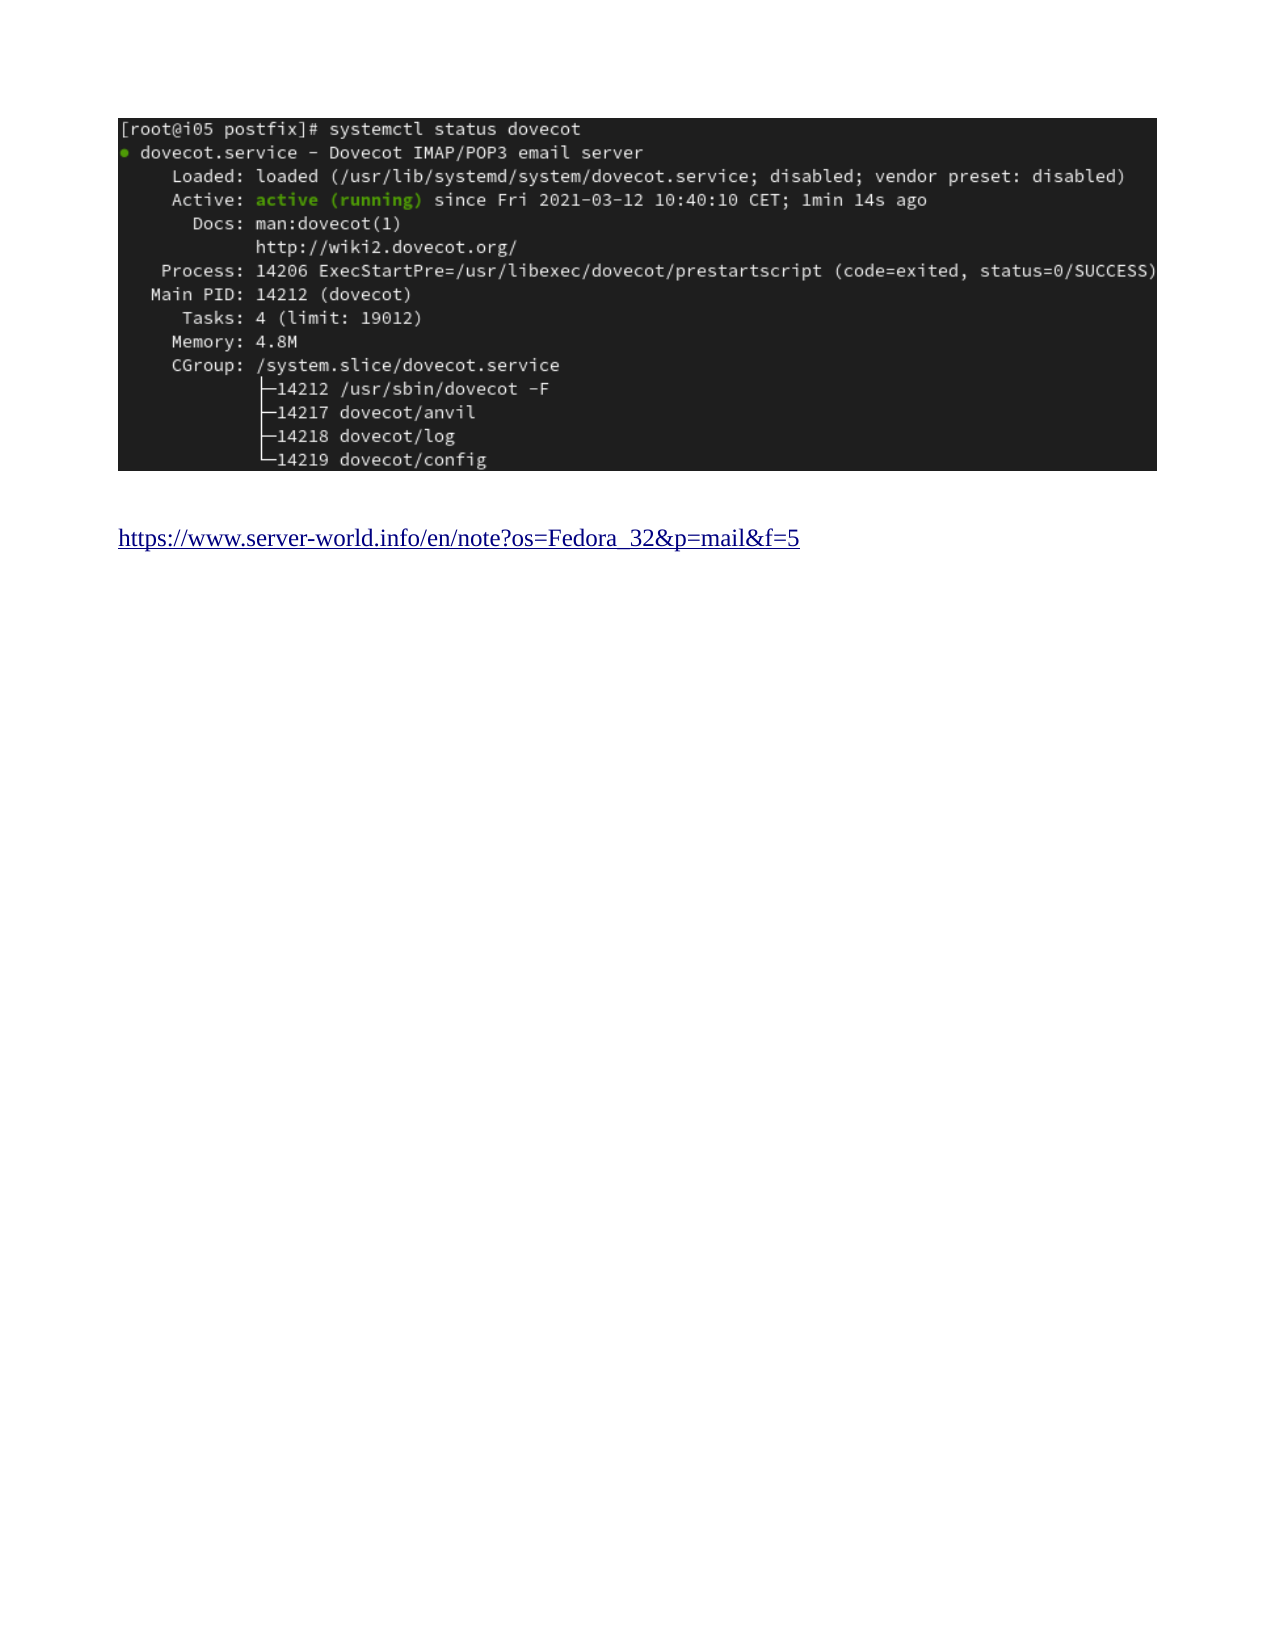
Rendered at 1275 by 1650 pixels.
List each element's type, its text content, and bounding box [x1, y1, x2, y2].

text https://www.server-world.info/en/note?os=Fedora_32&p=mail&f=5 [118, 523, 1157, 551]
picture [118, 118, 1157, 471]
